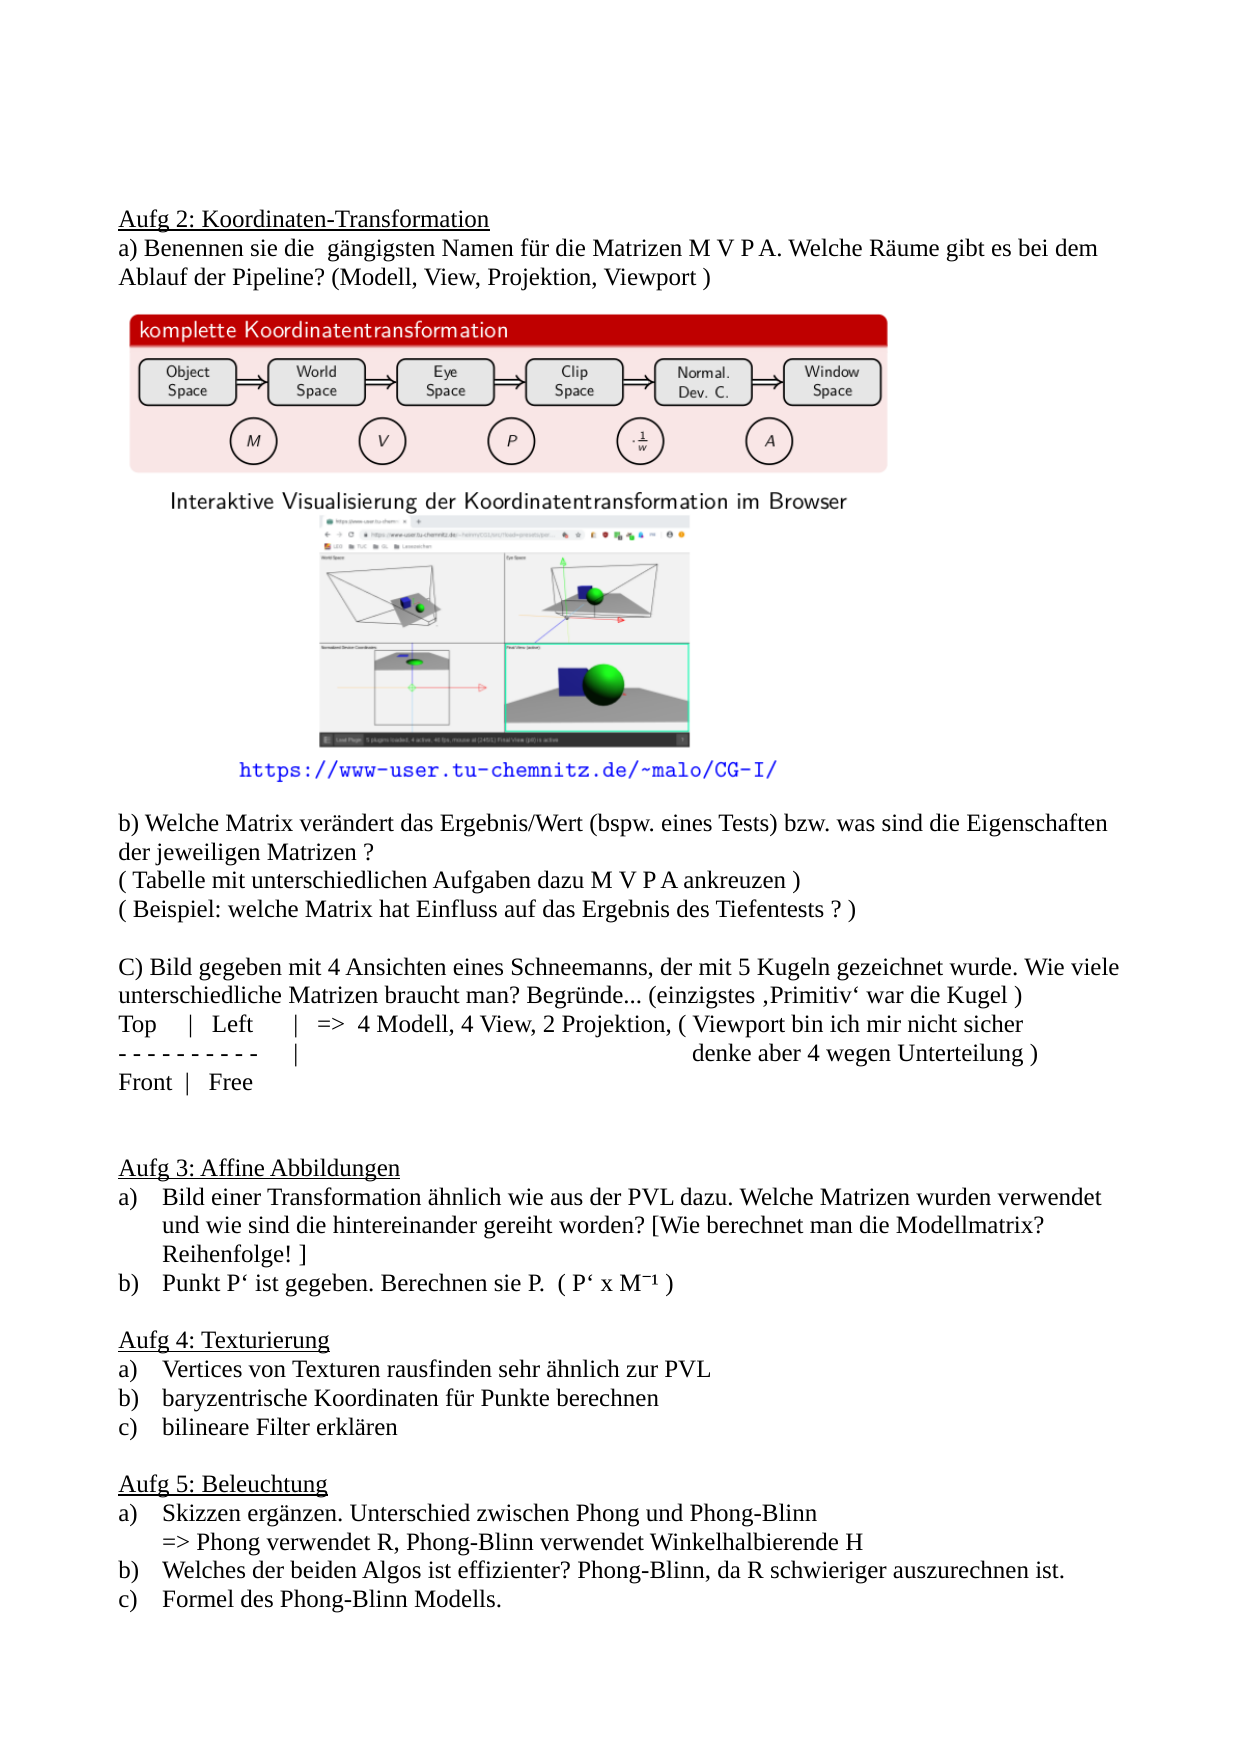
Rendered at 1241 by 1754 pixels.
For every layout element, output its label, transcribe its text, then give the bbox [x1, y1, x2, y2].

text Aufg 2: Koordinaten-Transformation [118, 204, 1122, 233]
text Aufg 4: Texturierung [118, 1326, 1122, 1354]
text C) Bild gegeben mit 4 Ansichten eines Schneemanns, der mit 5 Kugeln gezeichnet wurde. Wie viele unterschiedliche Matrizen braucht man? Begründe... (einzigstes ‚Primitiv‘ war die Kugel ) [118, 952, 1122, 1009]
text a) Bild einer Transformation ähnlich wie aus der PVL dazu. Welche Matrizen wurden verwendet und wie sind die hintereinander gereiht worden? [Wie berechnet man die Modellmatrix? Reihenfolge! ] [118, 1182, 1122, 1268]
text Aufg 3: Affine Abbildungen [118, 1153, 1122, 1182]
text - - - - - - - - - - | denke aber 4 wegen Unterteilung ) [118, 1038, 1122, 1067]
text ( Tabelle mit unterschiedlichen Aufgaben dazu M V P A ankreuzen ) [118, 866, 1122, 894]
text b) Punkt P‘ ist gegeben. Berechnen sie P. ( P‘ x M⁻¹ ) [118, 1268, 1122, 1297]
text a) Skizzen ergänzen. Unterschied zwischen Phong und Phong-Blinn [118, 1498, 1122, 1527]
text ( Beispiel: welche Matrix hat Einfluss auf das Ergebnis des Tiefentests ? ) [118, 894, 1122, 923]
text b) Welches der beiden Algos ist effizienter? Phong-Blinn, da R schwieriger auszurechnen ist. [118, 1556, 1122, 1584]
text => Phong verwendet R, Phong-Blinn verwendet Winkelhalbierende H [118, 1527, 1122, 1556]
text b) Welche Matrix verändert das Ergebnis/Wert (bspw. eines Tests) bzw. was sind die Eigenschaften der jeweiligen Matrizen ? [118, 808, 1122, 866]
text b) baryzentrische Koordinaten für Punkte berechnen [118, 1383, 1122, 1412]
text c) Formel des Phong-Blinn Modells. [118, 1584, 1122, 1613]
picture [116, 301, 897, 785]
text a) Benennen sie die gängigsten Namen für die Matrizen M V P A. Welche Räume gibt es bei dem Ablauf der Pipeline? (Modell, View, Projektion, Viewport ) [118, 233, 1122, 291]
text a) Vertices von Texturen rausfinden sehr ähnlich zur PVL [118, 1354, 1122, 1383]
text Aufg 5: Beleuchtung [118, 1469, 1122, 1498]
text c) bilineare Filter erklären [118, 1412, 1122, 1441]
text Front | Free [118, 1067, 1122, 1096]
text Top | Left | => 4 Modell, 4 View, 2 Projektion, ( Viewport bin ich mir nicht sicher [118, 1009, 1122, 1038]
